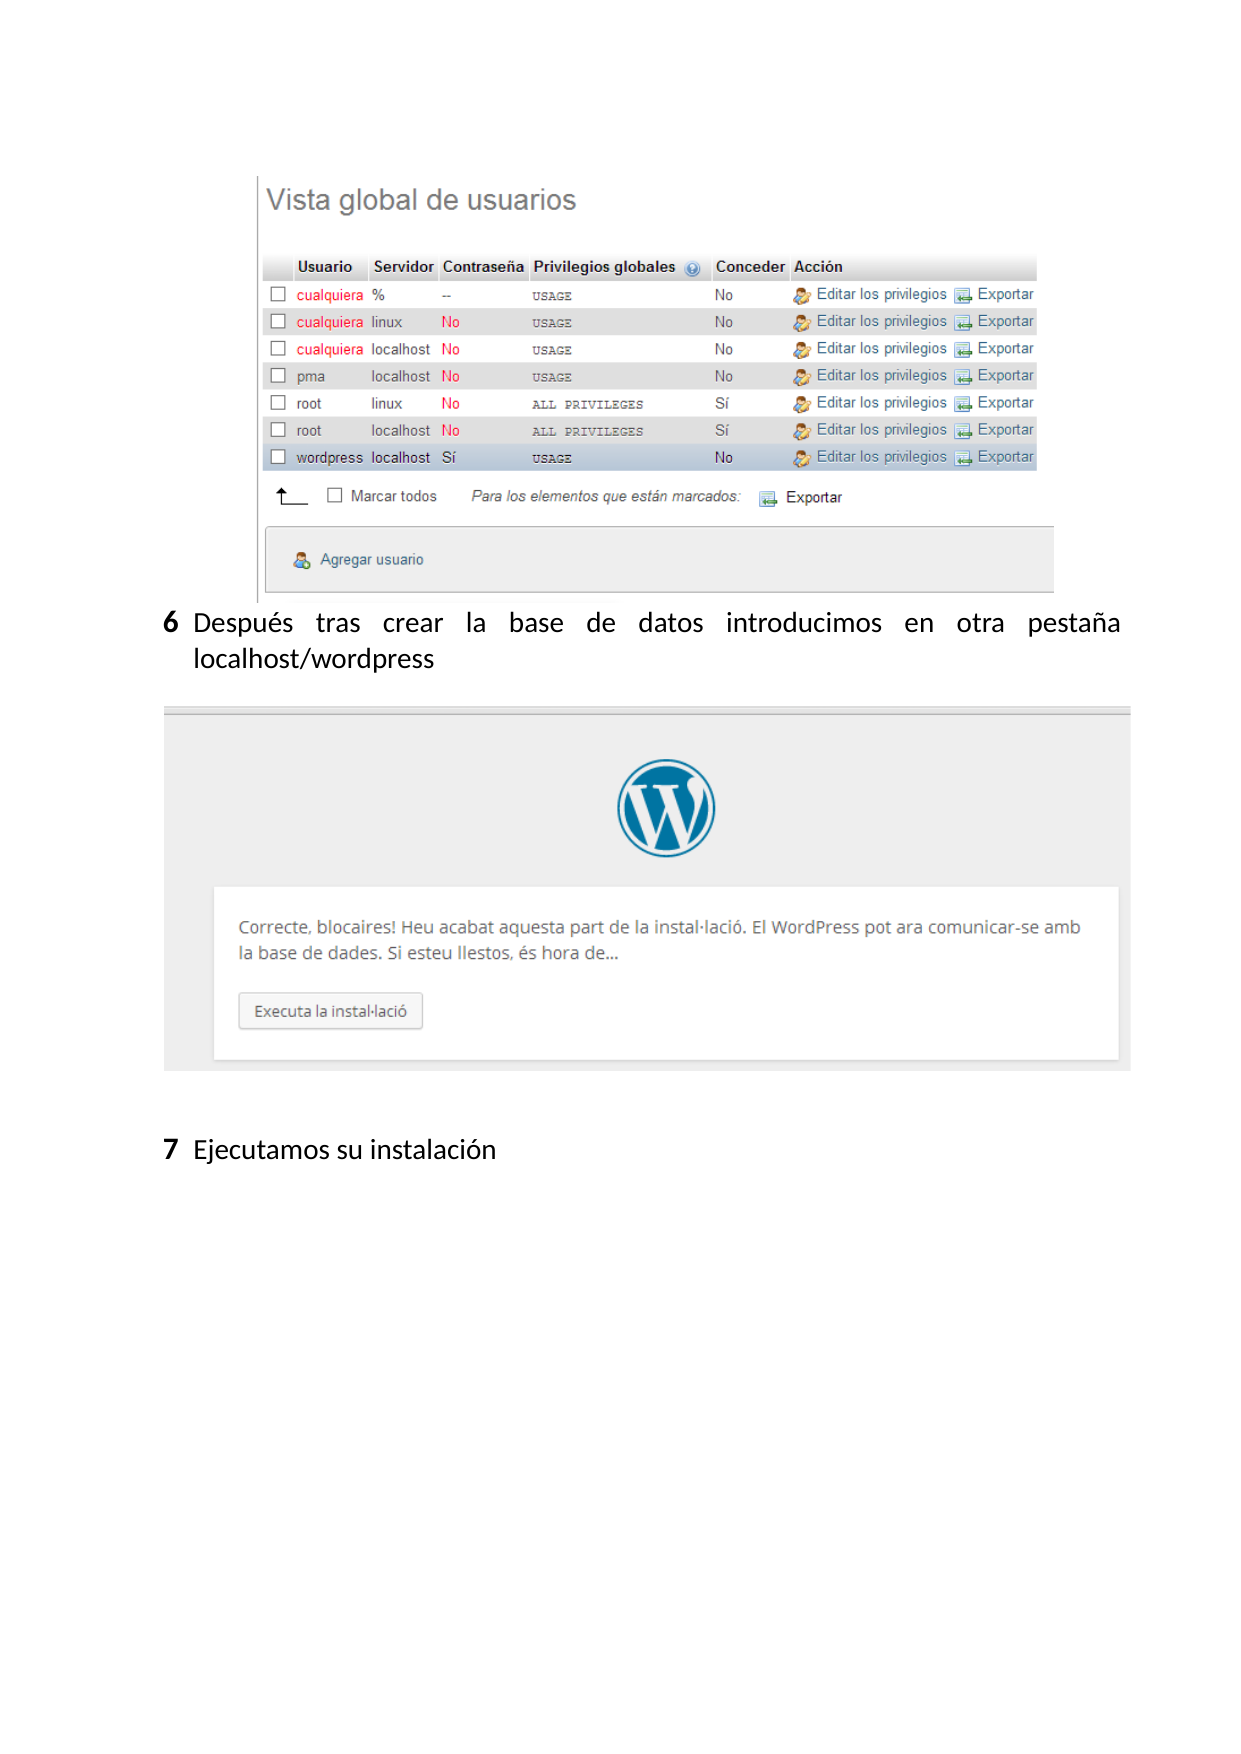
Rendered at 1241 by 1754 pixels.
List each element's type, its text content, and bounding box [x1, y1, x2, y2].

list Ejecutamos su instalación [156, 1129, 1122, 1168]
list Después tras crear la base de datos introducimos en otra pestaña localhost/wordpress [156, 176, 1122, 676]
picture [164, 705, 1131, 1071]
picture [256, 176, 1054, 603]
